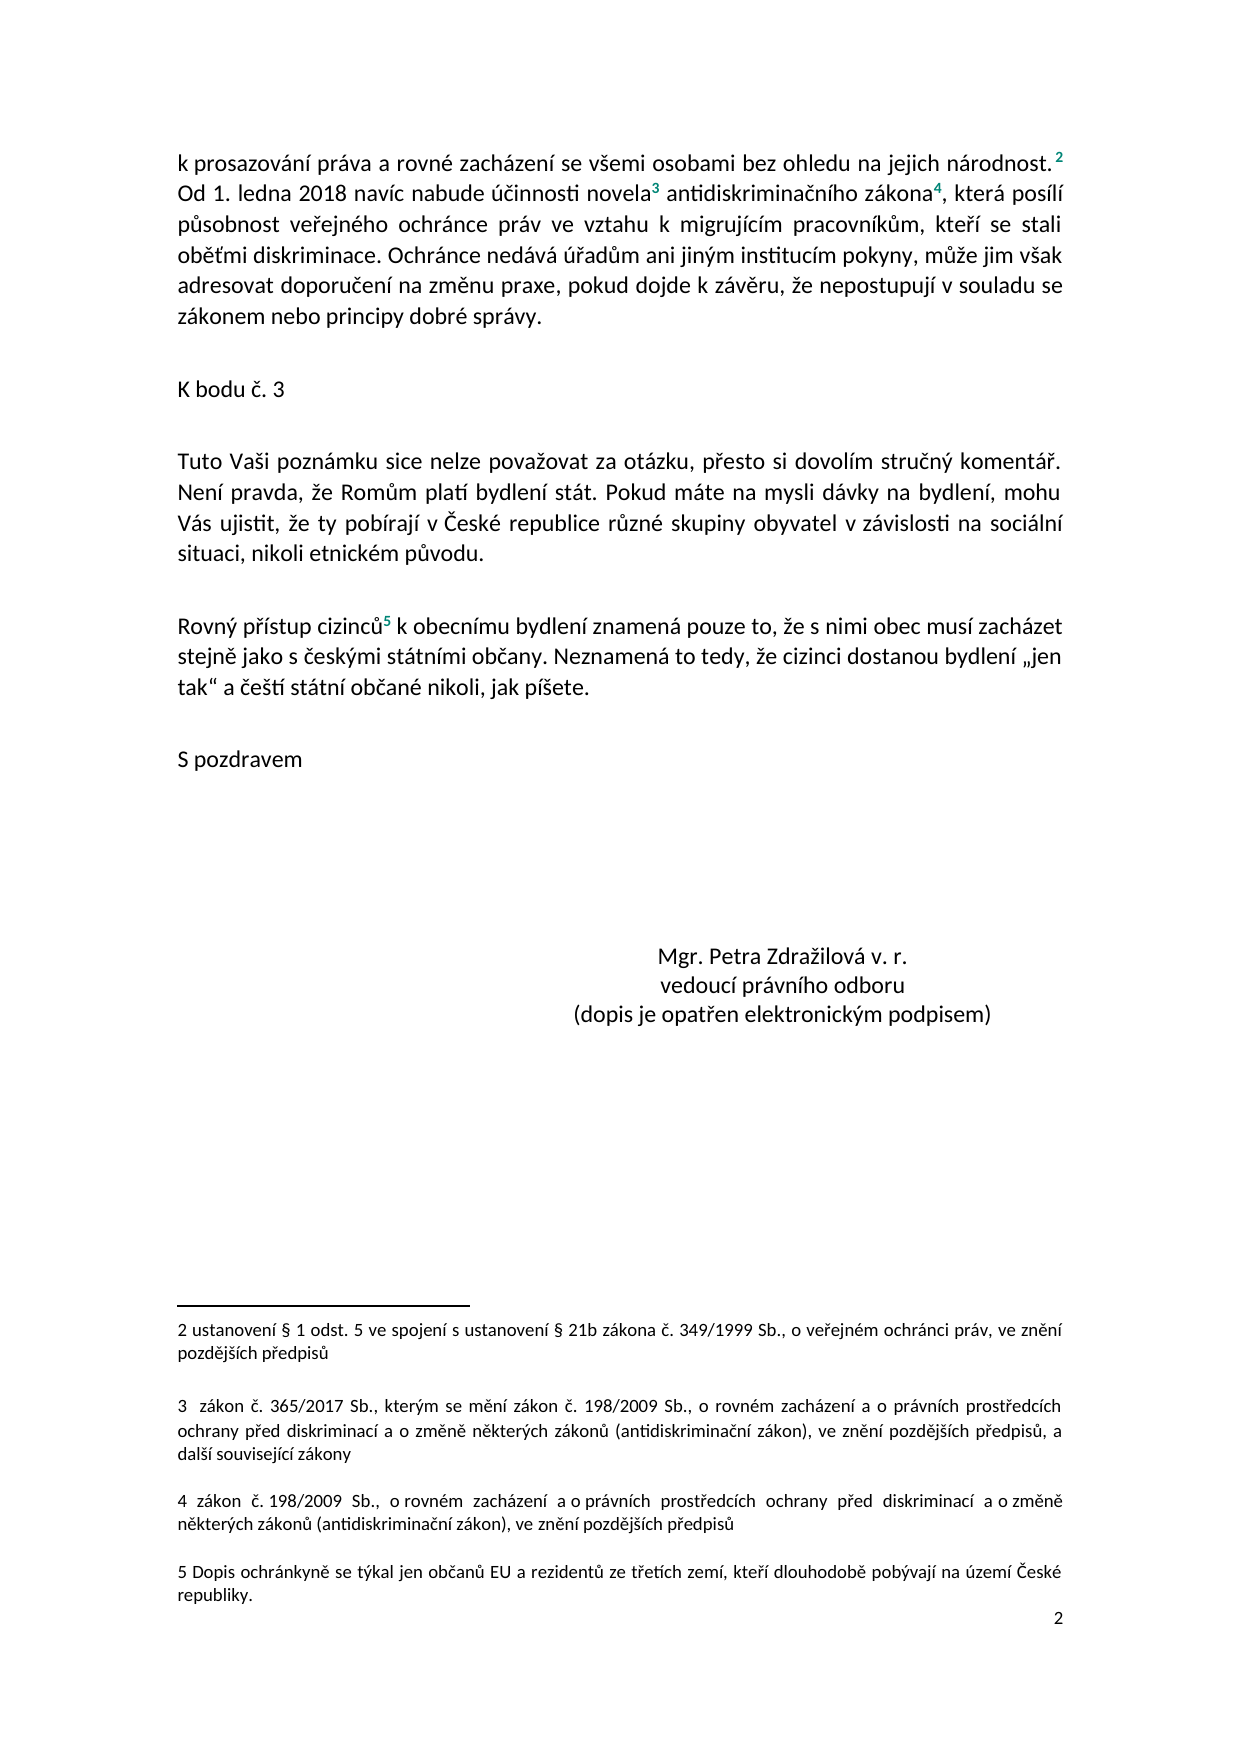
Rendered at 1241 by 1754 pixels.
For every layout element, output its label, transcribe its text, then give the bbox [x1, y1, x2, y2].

text ustanovení § 1 odst. 5 ve spojení s ustanovení § 21b zákona č. 349/1999 Sb., o veřejném ochránci práv, ve znění pozdějších předpisů [177, 1319, 1063, 1364]
text zákon č. 365/2017 Sb., kterým se mění zákon č. 198/2009 Sb., o rovném zacházení a o právních prostředcích ochrany před diskriminací a o změně některých zákonů (antidiskriminační zákon), ve znění pozdějších předpisů, a další související zákony [177, 1389, 1063, 1464]
text Rovný přístup cizinců k obecnímu bydlení znamená pouze to, že s nimi obec musí zacházet stejně jako s českými státními občany. Neznamená to tedy, že cizinci dostanou bydlení „jen tak“ a čeští státní občané nikoli, jak píšete. [177, 611, 1063, 701]
text (dopis je opatřen elektronickým podpisem) [502, 999, 1063, 1029]
text Mgr. Petra Zdražilová v. r. [502, 941, 1063, 970]
text Tuto Vaši poznámku sice nelze považovat za otázku, přesto si dovolím stručný komentář. Není pravda, že Romům platí bydlení stát. Pokud máte na mysli dávky na bydlení, mohu Vás ujistit, že ty pobírají v České republice různé skupiny obyvatel v závislosti na sociální situaci, nikoli etnickém původu. [177, 446, 1063, 568]
text K bodu č. 3 [177, 374, 1063, 403]
text S pozdravem [177, 744, 1063, 774]
text k prosazování práva a rovné zacházení se všemi osobami bez ohledu na jejich národnost. Od 1. ledna 2018 navíc nabude účinnosti novela antidiskriminačního zákona, která posílí působnost veřejného ochránce práv ve vztahu k migrujícím pracovníkům, kteří se stali oběťmi diskriminace. Ochránce nedává úřadům ani jiným institucím pokyny, může jim však adresovat doporučení na změnu praxe, pokud dojde k závěru, že nepostupují v souladu se zákonem nebo principy dobré správy. [177, 148, 1063, 331]
text vedoucí právního odboru [502, 970, 1063, 999]
text Dopis ochránkyně se týkal jen občanů EU a rezidentů ze třetích zemí, kteří dlouhodobě pobývají na území České republiky. [177, 1560, 1063, 1606]
text zákon č. 198/2009 Sb., o rovném zacházení a o právních prostředcích ochrany před diskriminací a o změně některých zákonů (antidiskriminační zákon), ve znění pozdějších předpisů [177, 1489, 1063, 1535]
